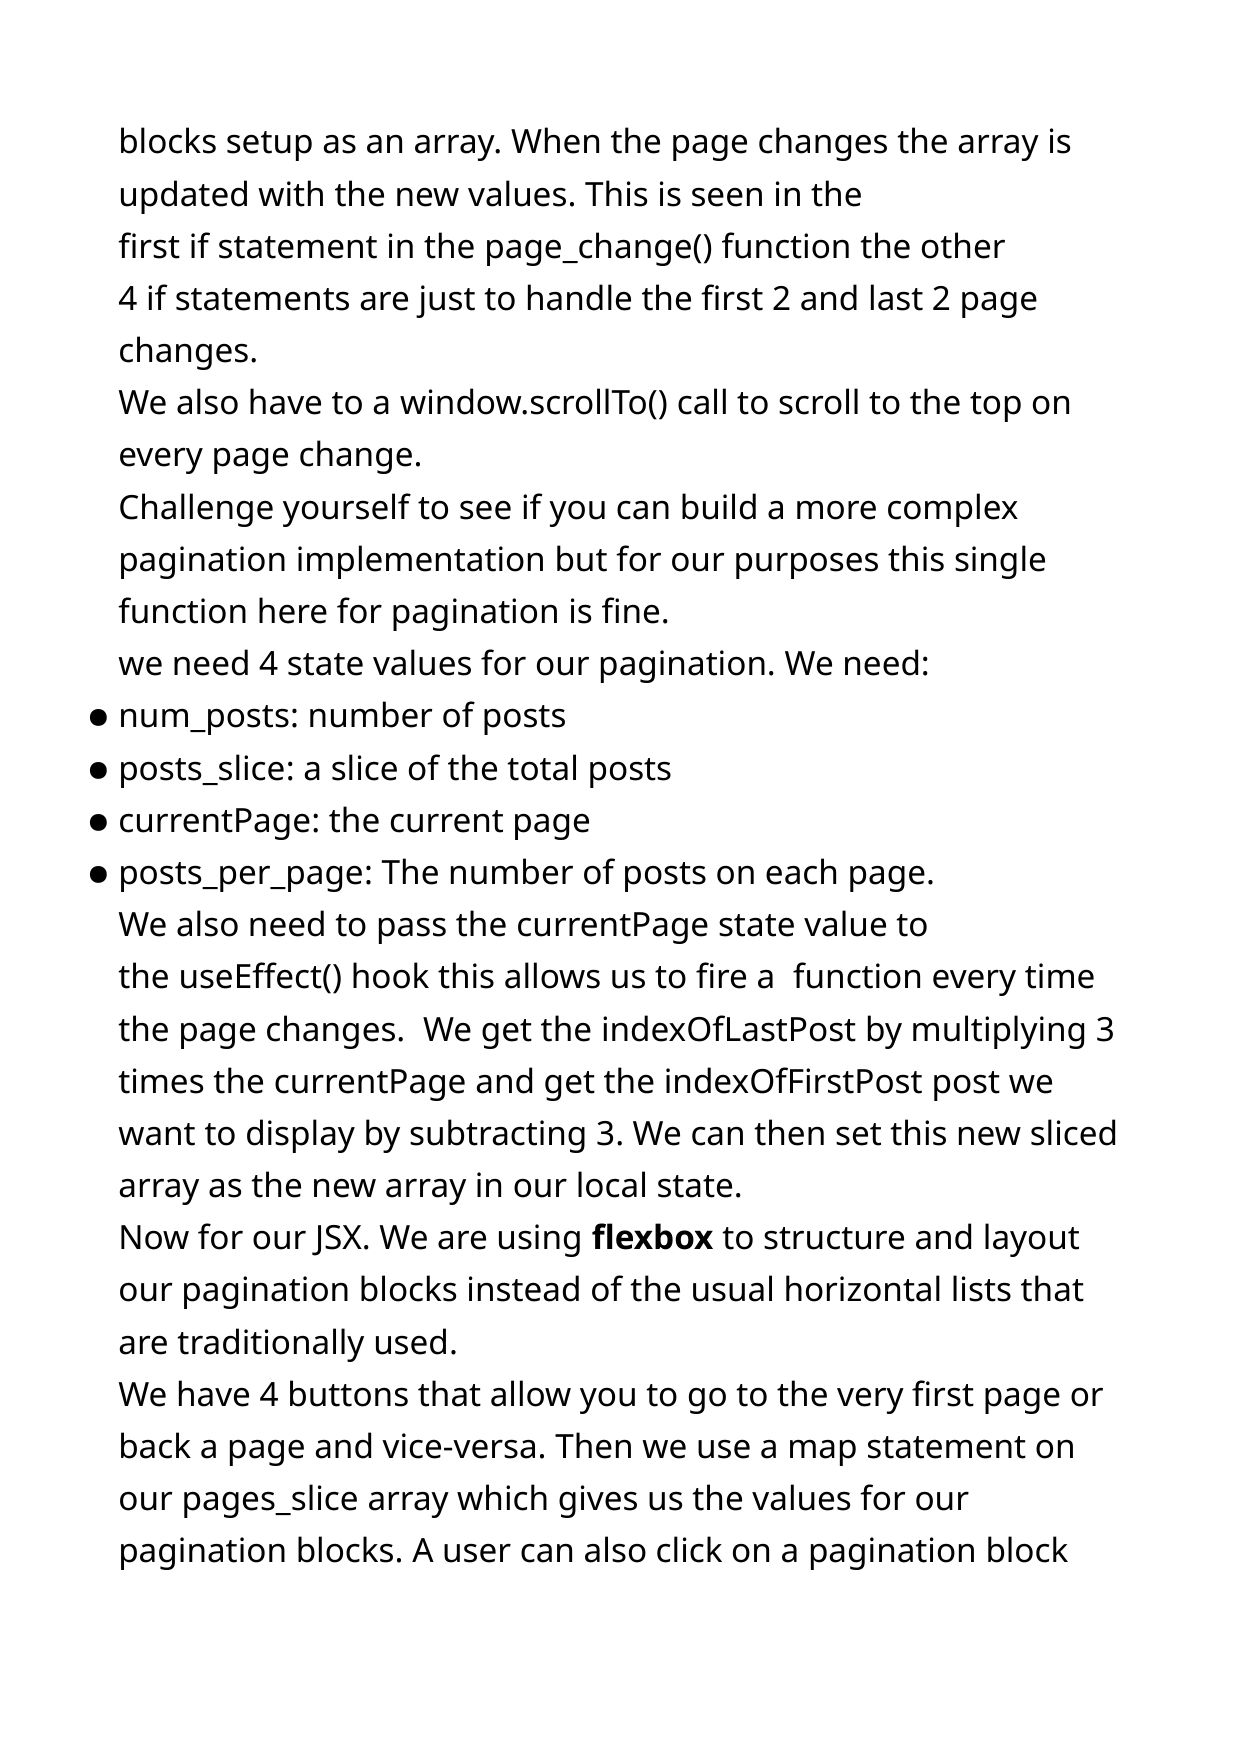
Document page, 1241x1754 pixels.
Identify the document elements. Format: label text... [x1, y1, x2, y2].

text Challenge yourself to see if you can build a more complex pagination implementation but for our purposes this single function here for pagination is fine. [118, 483, 1122, 633]
text we need 4 state values for our pagination. We need: [118, 640, 1122, 685]
list posts_slice: a slice of the total posts [118, 744, 1122, 790]
text blocks setup as an array. When the page changes the array is updated with the new values. This is seen in the first if statement in the page_change() function the other 4 if statements are just to handle the first 2 and last 2 page changes. [118, 118, 1122, 372]
list posts_per_page: The number of posts on each page. [118, 849, 1122, 894]
text We have 4 buttons that allow you to go to the very first page or back a page and vice-versa. Then we use a map statement on our pages_slice array which gives us the values for our pagination blocks. A user can also click on a pagination block [118, 1371, 1122, 1573]
text We also have to a window.scrollTo() call to scroll to the top on every page change. [118, 379, 1122, 477]
text Now for our JSX. We are using flexbox to structure and layout our pagination blocks instead of the usual horizontal lists that are traditionally used. [118, 1214, 1122, 1364]
list num_posts: number of posts [118, 692, 1122, 738]
text We also need to pass the currentPage state value to the useEffect() hook this allows us to fire a function every time the page changes. We get the indexOfLastPost by multiplying 3 times the currentPage and get the indexOfFirstPost post we want to display by subtracting 3. We can then set this new sliced array as the new array in our local state. [118, 901, 1122, 1207]
list currentPage: the current page [118, 797, 1122, 842]
